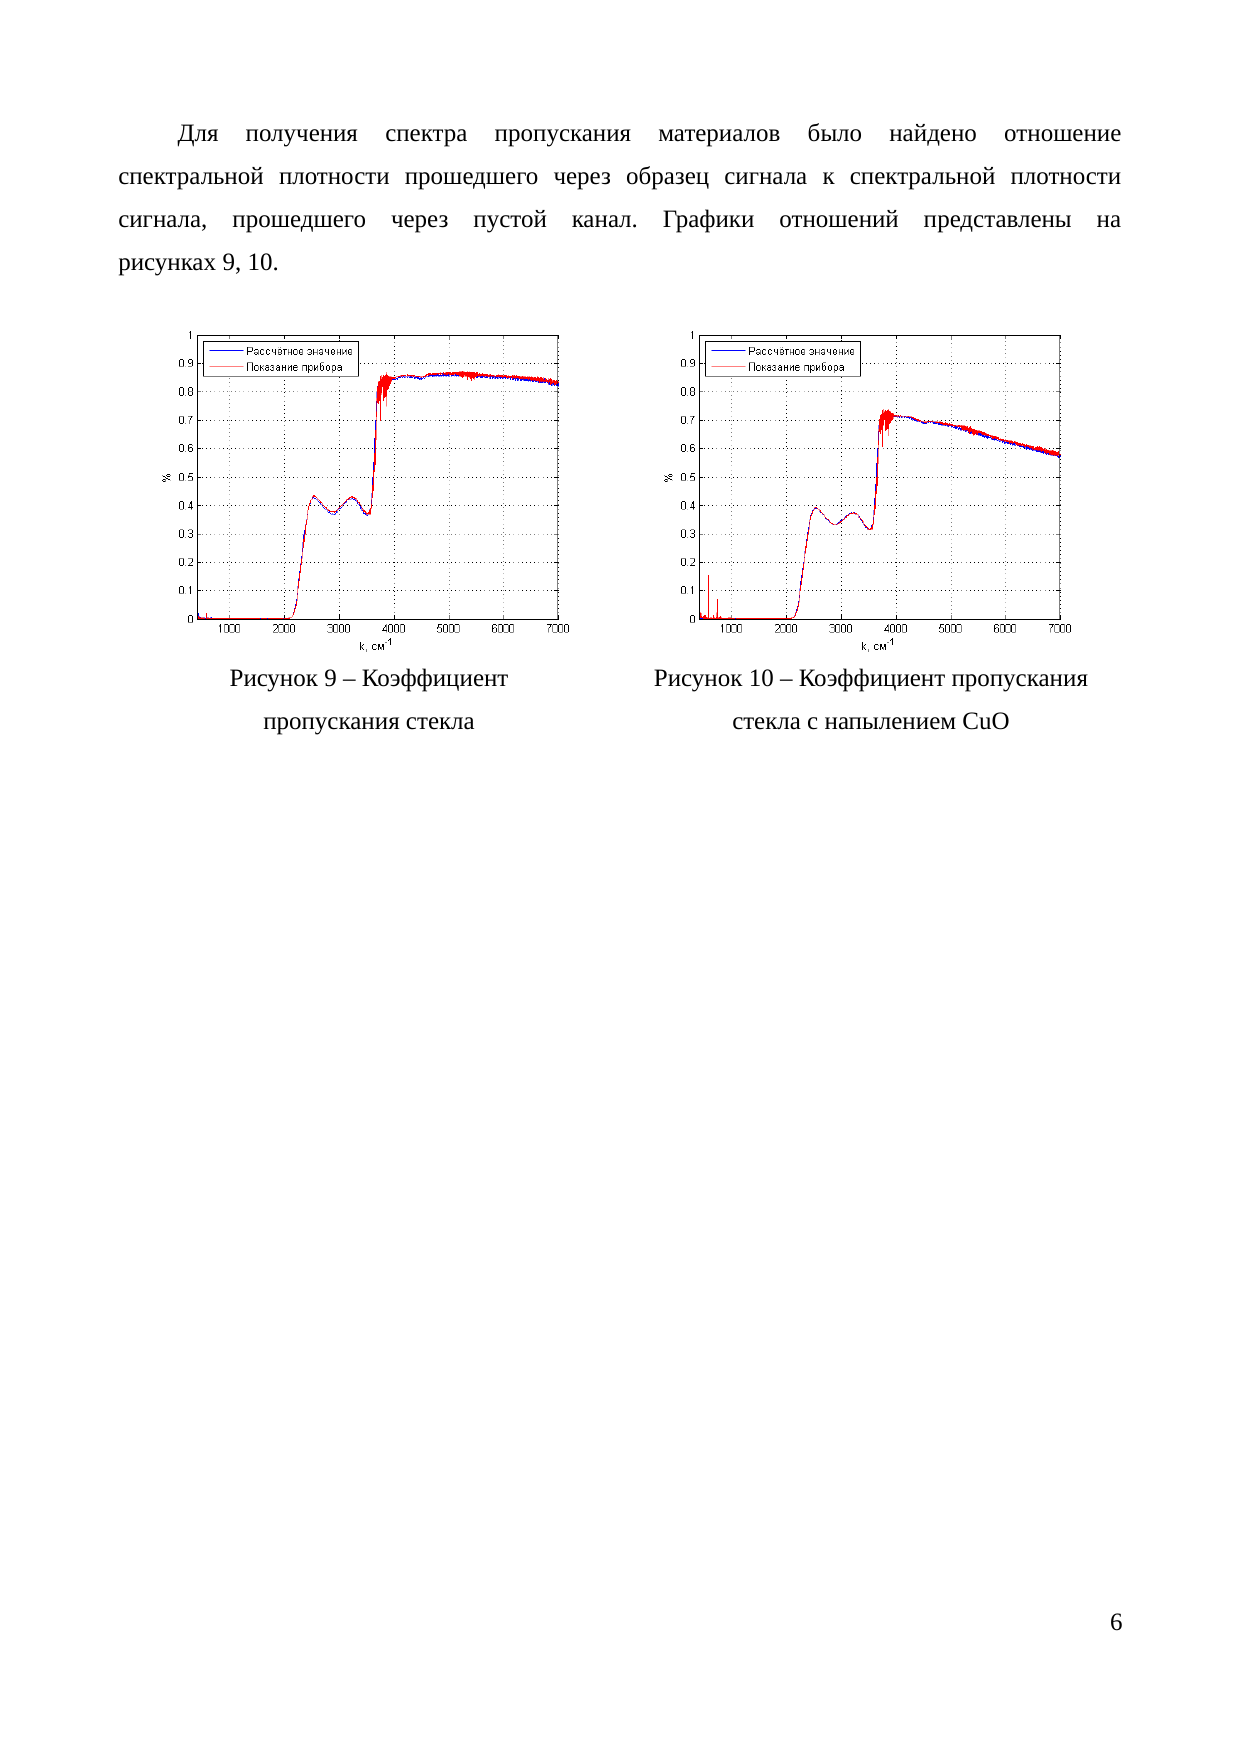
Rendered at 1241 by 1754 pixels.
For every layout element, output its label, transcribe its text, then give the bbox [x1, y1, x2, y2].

text Для получения спектра пропускания материалов было найдено отношение спектральной плотности прошедшего через образец сигнала к спектральной плотности сигнала, прошедшего через пустой канал. Графики отношений представлены на рисунках 9, 10. [118, 118, 1122, 276]
table_header Рисунок 10 – Коэффициент пропускания стекла с напылением CuO [619, 303, 1122, 778]
table_header Рисунок 9 – Коэффициент пропускания стекла [118, 303, 619, 778]
picture [136, 308, 602, 657]
picture [638, 308, 1104, 657]
